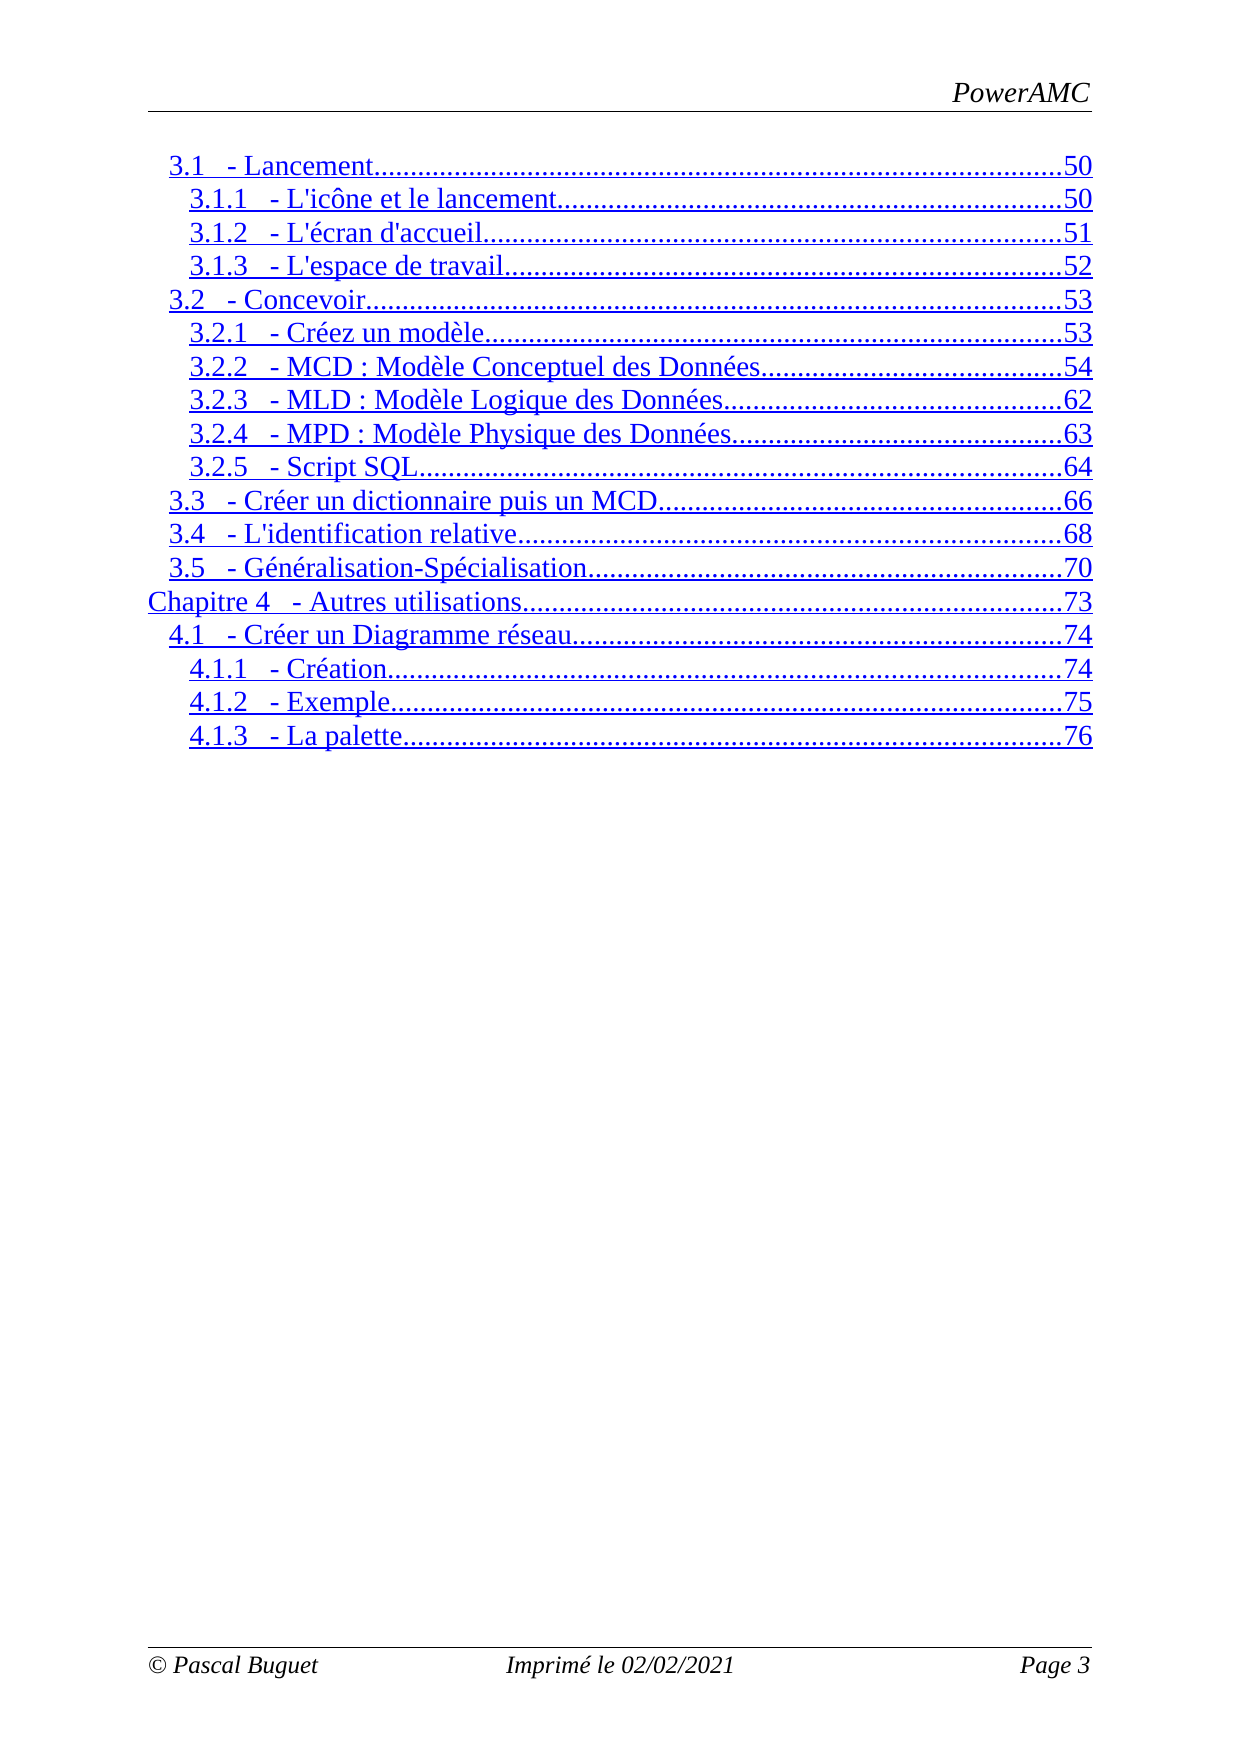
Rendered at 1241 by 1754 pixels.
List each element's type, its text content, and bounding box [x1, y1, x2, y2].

text 3.2.4 - MPD : Modèle Physique des Données 63 [189, 416, 1092, 445]
text [168, 580, 1092, 584]
text 4.1 - Créer un Diagramme réseau 74 [168, 617, 1092, 646]
text [168, 513, 1092, 517]
text 3.5 - Généralisation-Spécialisation 70 [168, 550, 1092, 579]
text 3.2.5 - Script SQL 64 [189, 449, 1092, 479]
text 4.1.3 - La palette 76 [189, 718, 1092, 747]
text 3.1.3 - L'espace de travail 52 [189, 248, 1092, 277]
text Chapitre 4 - Autres utilisations 73 [148, 584, 1092, 613]
text 4.1.2 - Exemple 75 [189, 684, 1092, 713]
text 3.2 - Concevoir 53 [168, 282, 1092, 311]
text 3.1 - Lancement 50 [168, 148, 1092, 177]
text 3.4 - L'identification relative 68 [168, 517, 1092, 546]
text 3.2.3 - MLD : Modèle Logique des Données 62 [189, 382, 1092, 411]
text 3.2.1 - Créez un modèle 53 [189, 315, 1092, 344]
text [168, 647, 1092, 651]
text 3.1.1 - L'icône et le lancement 50 [189, 181, 1092, 210]
text 4.1.1 - Création 74 [189, 651, 1092, 680]
text 3.3 - Créer un dictionnaire puis un MCD 66 [168, 483, 1092, 512]
text 3.2.2 - MCD : Modèle Conceptuel des Données 54 [189, 349, 1092, 378]
text 3.1.2 - L'écran d'accueil 51 [189, 215, 1092, 244]
